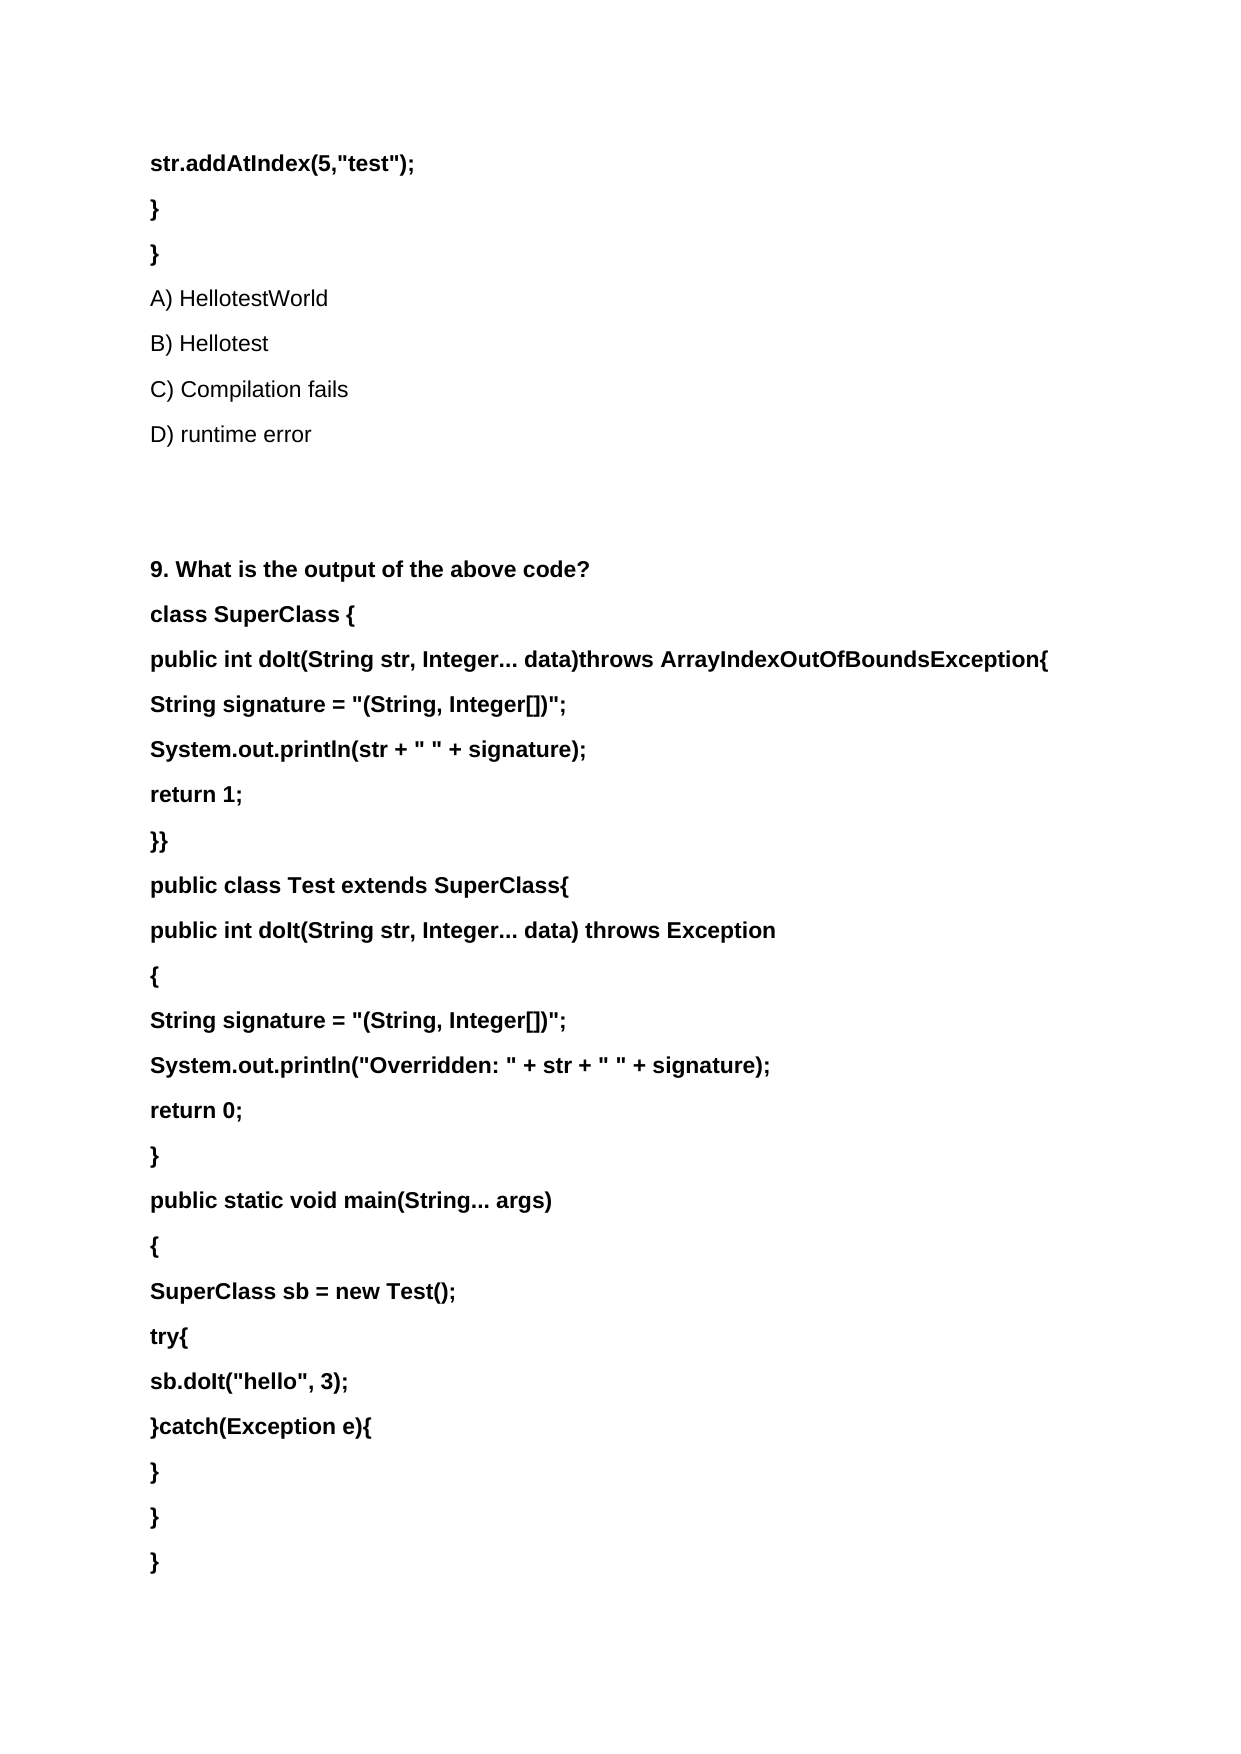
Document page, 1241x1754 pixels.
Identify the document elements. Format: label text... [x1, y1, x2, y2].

text C) Compilation fails [150, 376, 1090, 402]
text public class Test extends SuperClass{ [150, 872, 1090, 898]
text D) runtime error [150, 421, 1090, 447]
text { [150, 1232, 1090, 1259]
text return 0; [150, 1097, 1090, 1123]
text B) Hellotest [150, 330, 1090, 357]
text } [150, 1503, 1090, 1529]
text A) HellotestWorld [150, 285, 1090, 312]
text }} [150, 827, 1090, 853]
text return 1; [150, 781, 1090, 808]
text 9. What is the output of the above code? [150, 556, 1090, 582]
text } [150, 1548, 1090, 1574]
text } [150, 1142, 1090, 1169]
text } [150, 195, 1090, 221]
text str.addAtIndex(5,"test"); [150, 150, 1090, 176]
text } [150, 1458, 1090, 1484]
text public int doIt(String str, Integer... data) throws Exception [150, 917, 1090, 943]
text public static void main(String... args) [150, 1187, 1090, 1214]
text System.out.println("Overridden: " + str + " " + signature); [150, 1052, 1090, 1078]
text { [150, 962, 1090, 988]
text SuperClass sb = new Test(); [150, 1278, 1090, 1304]
text public int doIt(String str, Integer... data)throws ArrayIndexOutOfBoundsException{ [150, 646, 1090, 672]
text class SuperClass { [150, 601, 1090, 627]
text System.out.println(str + " " + signature); [150, 736, 1090, 763]
text String signature = "(String, Integer[])"; [150, 691, 1090, 718]
text try{ [150, 1323, 1090, 1349]
text } [150, 240, 1090, 267]
text String signature = "(String, Integer[])"; [150, 1007, 1090, 1033]
text }catch(Exception e){ [150, 1413, 1090, 1439]
text sb.doIt("hello", 3); [150, 1368, 1090, 1394]
